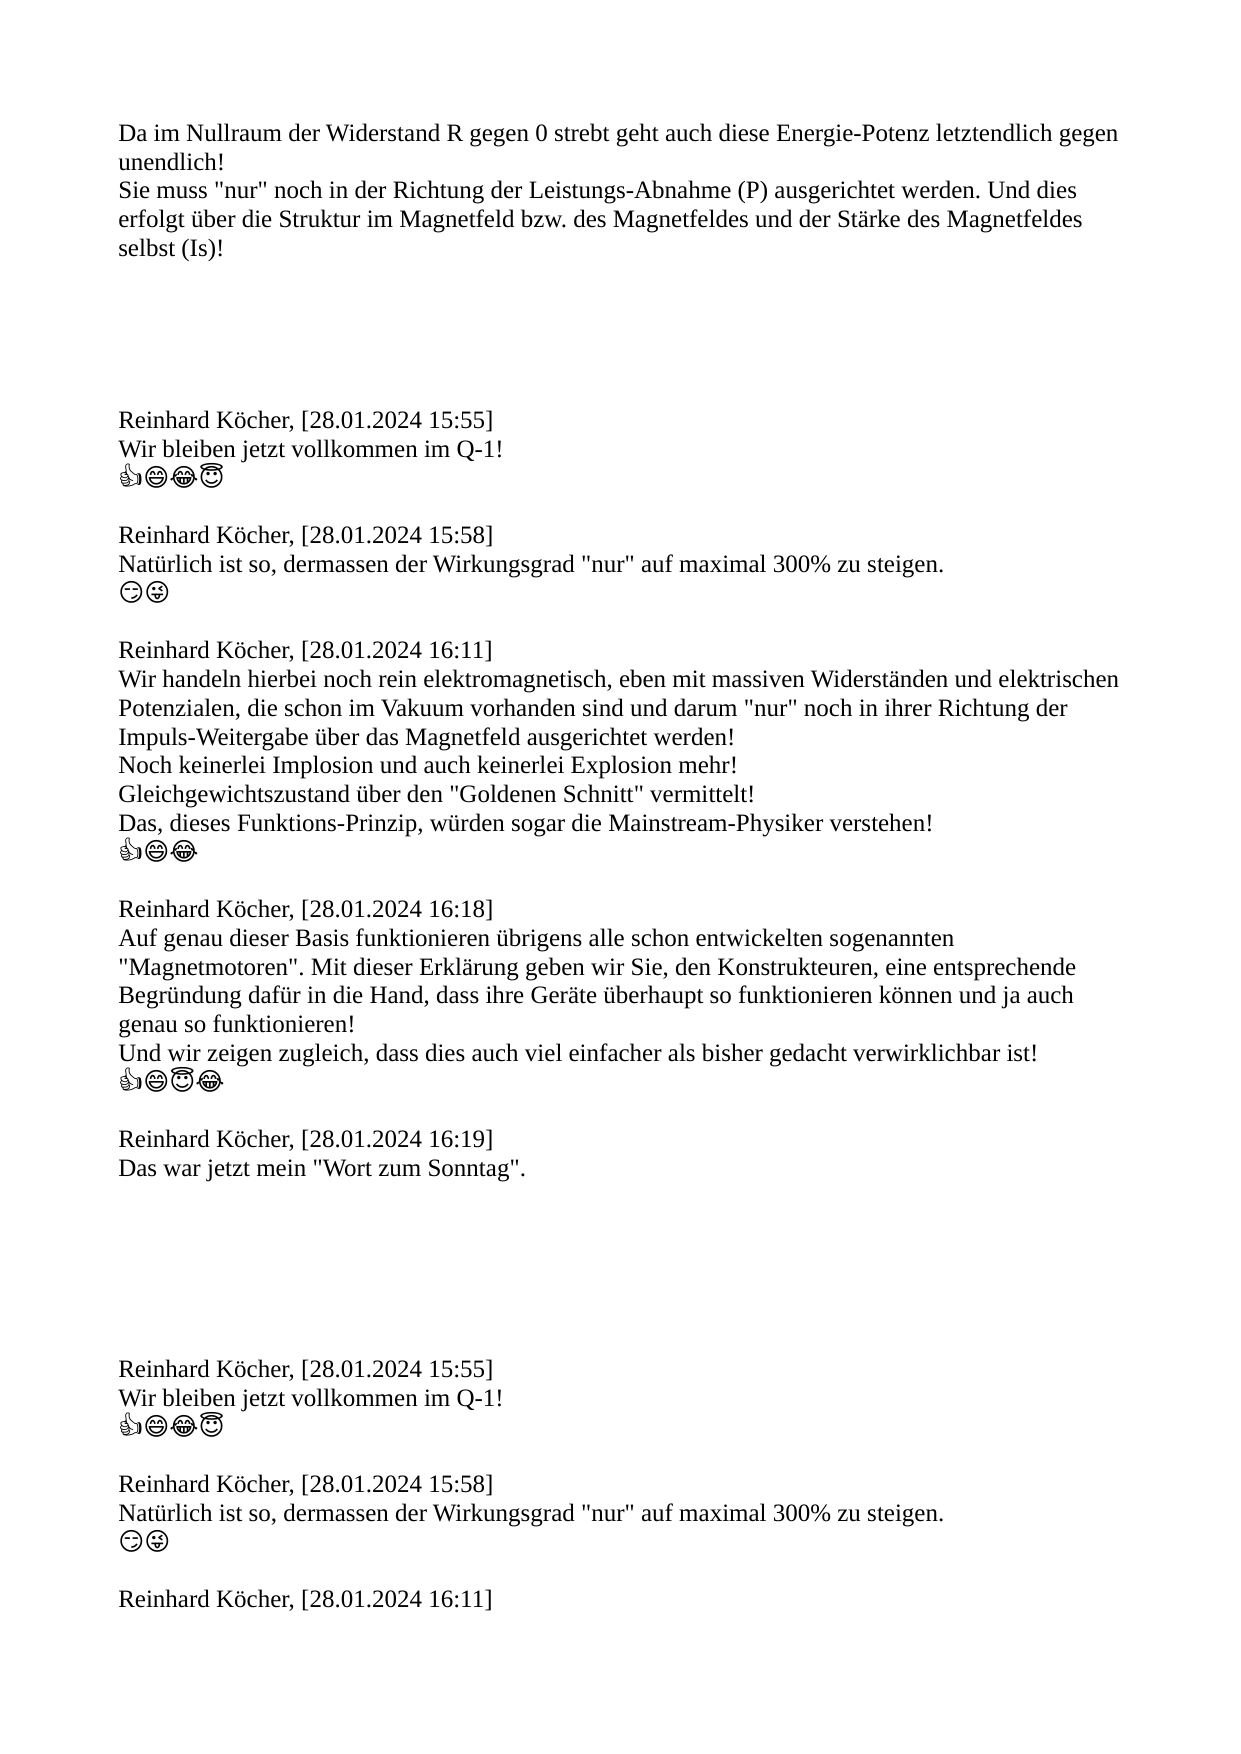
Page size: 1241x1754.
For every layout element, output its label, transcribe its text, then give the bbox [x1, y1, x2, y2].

text Reinhard Köcher, [28.01.2024 16:11] [118, 636, 1122, 664]
text Reinhard Köcher, [28.01.2024 16:18] [118, 894, 1122, 923]
text Gleichgewichtszustand über den "Goldenen Schnitt" vermittelt! [118, 779, 1122, 808]
text 👍😄😂😇 [118, 463, 1122, 492]
text Reinhard Köcher, [28.01.2024 15:55] [118, 406, 1122, 434]
text Noch keinerlei Implosion und auch keinerlei Explosion mehr! [118, 751, 1122, 779]
text 😏😜 [118, 578, 1122, 607]
text Wir bleiben jetzt vollkommen im Q-1! [118, 1383, 1122, 1412]
text Reinhard Köcher, [28.01.2024 15:58] [118, 1469, 1122, 1498]
text Reinhard Köcher, [28.01.2024 15:55] [118, 1354, 1122, 1383]
text Natürlich ist so, dermassen der Wirkungsgrad "nur" auf maximal 300% zu steigen. [118, 1498, 1122, 1527]
text 👍😄😂😇 [118, 1412, 1122, 1441]
text 👍😄😇👏😂 [118, 1067, 1122, 1096]
text 👍😄😂🙈 [118, 837, 1122, 866]
text Wir bleiben jetzt vollkommen im Q-1! [118, 434, 1122, 463]
text Sie muss "nur" noch in der Richtung der Leistungs-Abnahme (P) ausgerichtet werden. Und dies erfolgt über die Struktur im Magnetfeld bzw. des Magnetfeldes und der Stärke des Magnetfeldes selbst (Is)! [118, 176, 1122, 262]
text Da im Nullraum der Widerstand R gegen 0 strebt geht auch diese Energie-Potenz letztendlich gegen unendlich! [118, 118, 1122, 176]
text 😏😜 [118, 1527, 1122, 1556]
text Wir handeln hierbei noch rein elektromagnetisch, eben mit massiven Widerständen und elektrischen Potenzialen, die schon im Vakuum vorhanden sind und darum "nur" noch in ihrer Richtung der Impuls-Weitergabe über das Magnetfeld ausgerichtet werden! [118, 664, 1122, 751]
text Das war jetzt mein "Wort zum Sonntag". [118, 1153, 1122, 1182]
text Das, dieses Funktions-Prinzip, würden sogar die Mainstream-Physiker verstehen! [118, 808, 1122, 837]
text Reinhard Köcher, [28.01.2024 15:58] [118, 521, 1122, 549]
text Natürlich ist so, dermassen der Wirkungsgrad "nur" auf maximal 300% zu steigen. [118, 549, 1122, 578]
text Auf genau dieser Basis funktionieren übrigens alle schon entwickelten sogenannten "Magnetmotoren". Mit dieser Erklärung geben wir Sie, den Konstrukteuren, eine entsprechende Begründung dafür in die Hand, dass ihre Geräte überhaupt so funktionieren können und ja auch genau so funktionieren! [118, 923, 1122, 1038]
text Reinhard Köcher, [28.01.2024 16:19] [118, 1124, 1122, 1153]
text Und wir zeigen zugleich, dass dies auch viel einfacher als bisher gedacht verwirklichbar ist! [118, 1038, 1122, 1067]
text Reinhard Köcher, [28.01.2024 16:11] [118, 1584, 1122, 1613]
